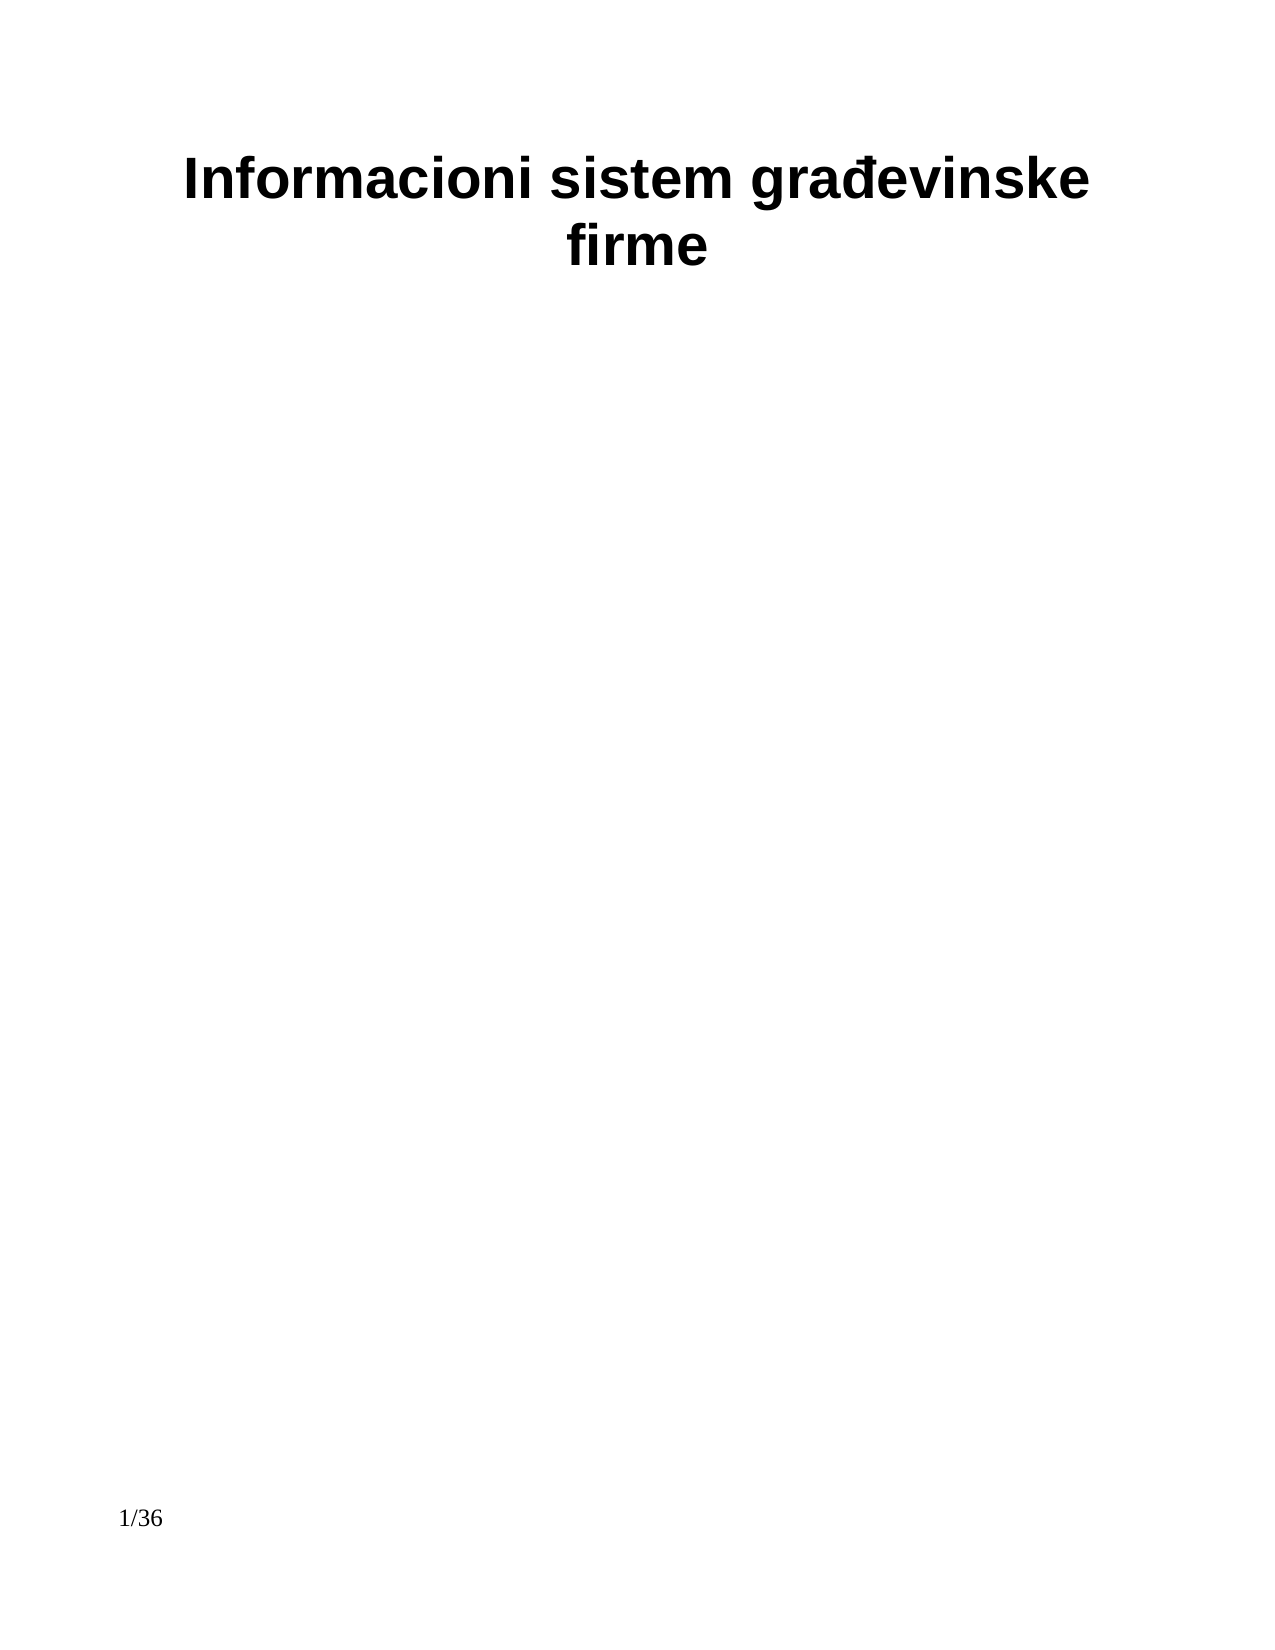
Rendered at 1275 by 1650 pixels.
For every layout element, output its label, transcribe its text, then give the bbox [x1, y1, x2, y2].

title Informacioni sistem građevinske firme [118, 144, 1157, 278]
